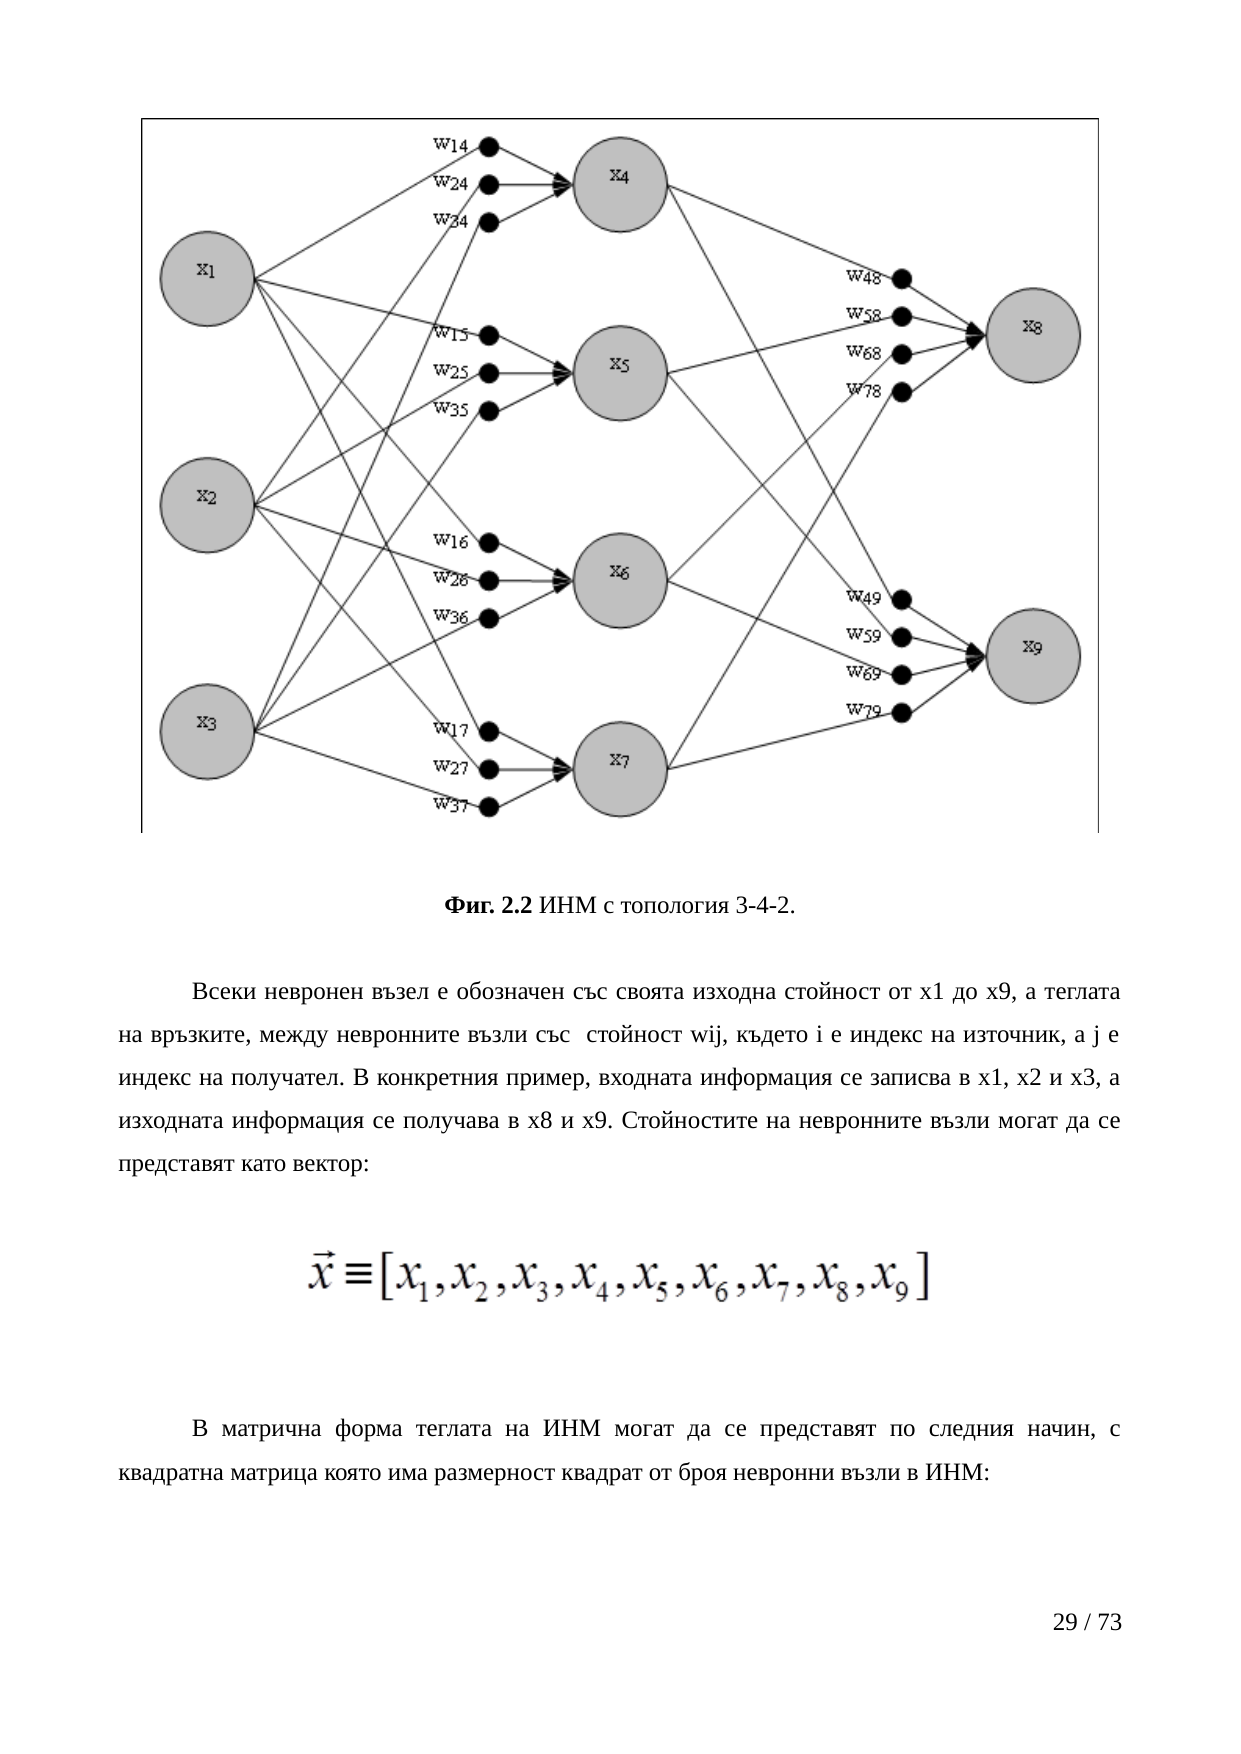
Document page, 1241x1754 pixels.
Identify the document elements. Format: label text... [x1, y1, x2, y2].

text В матрична форма теглата на ИНМ могат да се представят по следния начин, с квадратна матрица която има размерност квадрат от броя невронни възли в ИНМ: [118, 1413, 1122, 1485]
text Всеки невронен възел е обозначен със своята изходна стойност от x1 до x9, а теглата на връзките, между невронните възли със стойност wij, където i е индекс на източник, а j е индекс на получател. В конкретния пример, входната информация се записва в x1, x2 и x3, а изходната информация се получава в x8 и x9. Стойностите на невронните възли могат да се представят като вектор: [118, 976, 1122, 1177]
text Фиг. 2.2 ИНМ с топология 3-4-2. [118, 890, 1122, 918]
